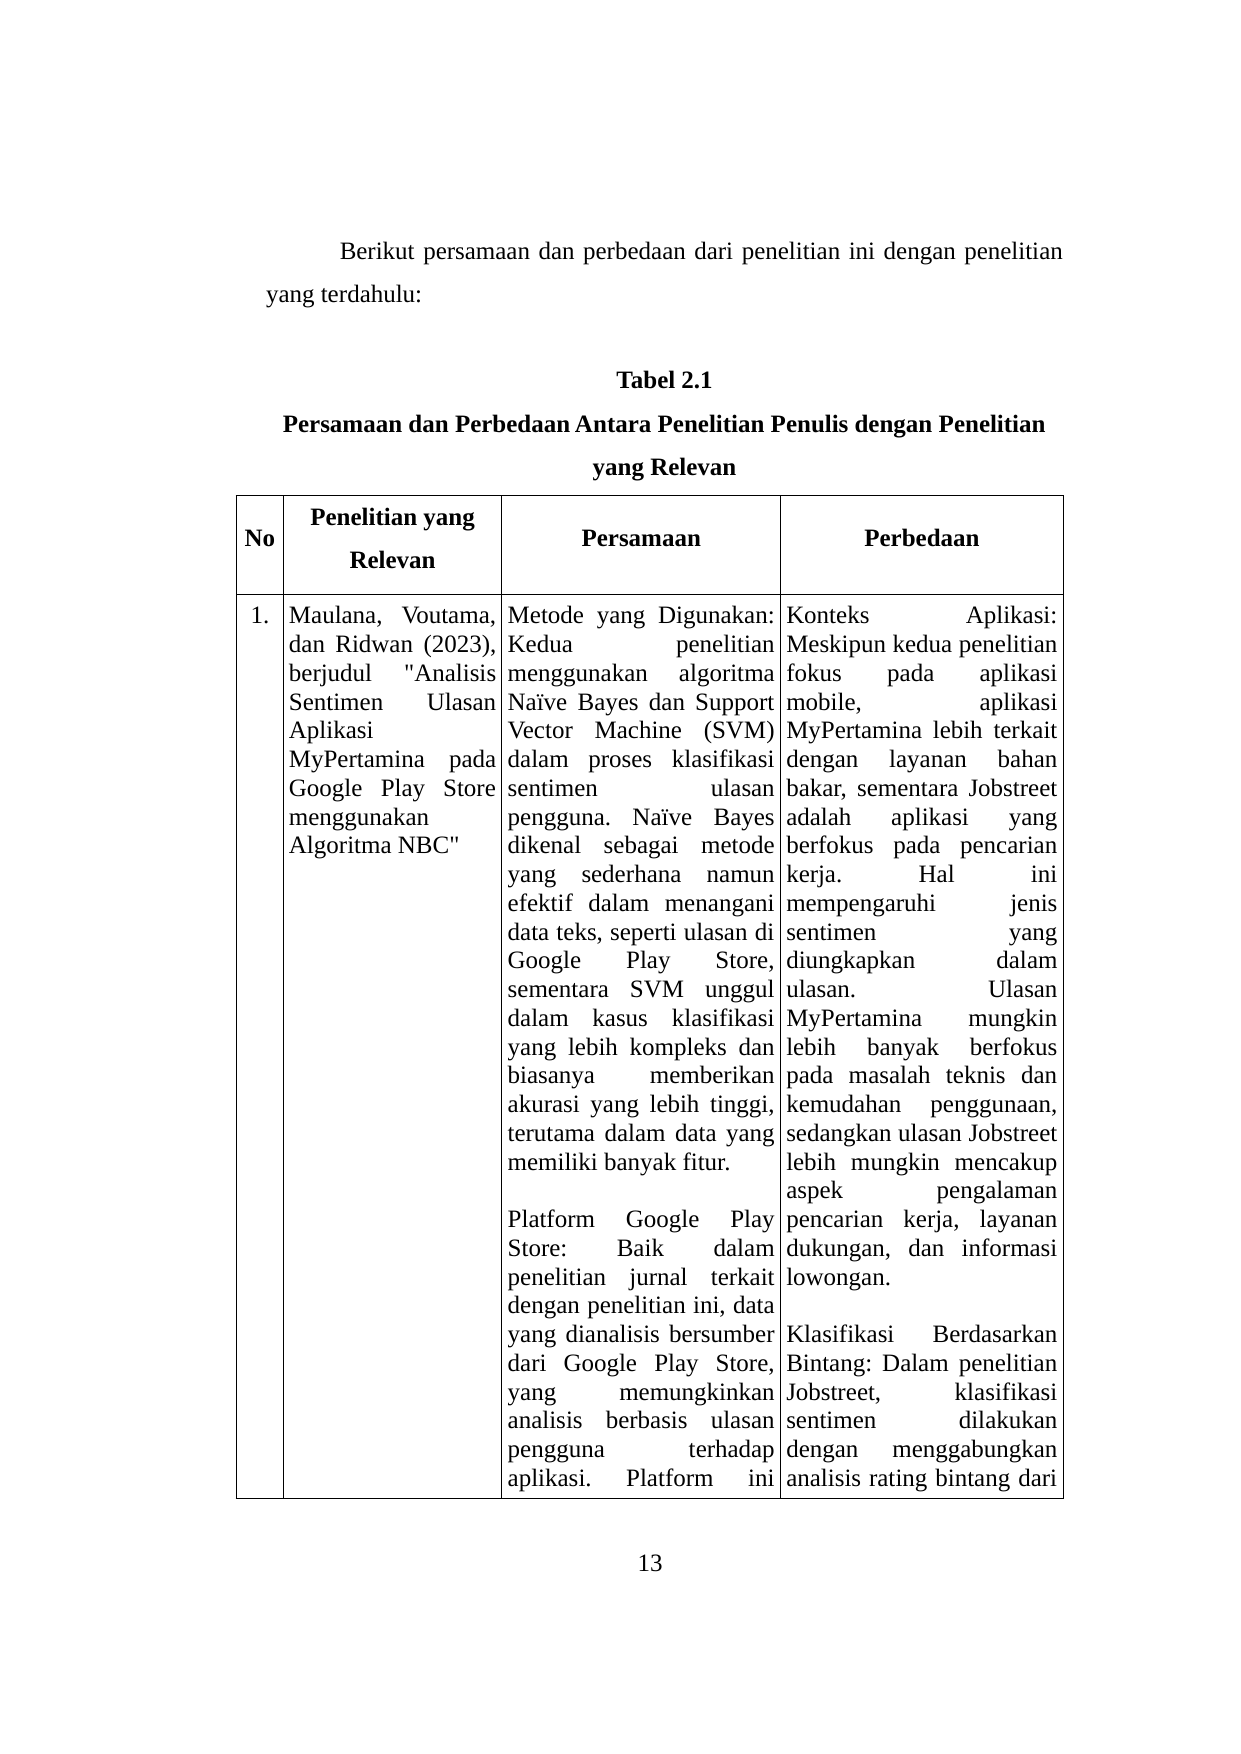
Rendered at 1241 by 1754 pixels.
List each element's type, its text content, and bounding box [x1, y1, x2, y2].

text Tabel 2.1 [266, 366, 1063, 394]
text Berikut persamaan dan perbedaan dari penelitian ini dengan penelitian yang terdahulu: [266, 236, 1063, 308]
table_cell 1. [237, 595, 283, 1497]
table_header Penelitian yang Relevan [284, 496, 501, 594]
table_header Perbedaan [781, 496, 1063, 594]
table_cell Metode yang Digunakan: Kedua penelitian menggunakan algoritma Naïve Bayes dan Support Vector Machine (SVM) dalam proses klasifikasi sentimen ulasan pengguna. Naïve Bayes dikenal sebagai metode yang sederhana namun efektif dalam menangani data teks, seperti ulasan di Google Play Store, sementara SVM unggul dalam kasus klasifikasi yang lebih kompleks dan biasanya memberikan akurasi yang lebih tinggi, terutama dalam data yang memiliki banyak fitur. Platform Google Play Store: Baik dalam penelitian jurnal terkait dengan penelitian ini, data yang dianalisis bersumber dari Google Play Store, yang memungkinkan analisis berbasis ulasan pengguna terhadap aplikasi. Platform ini [502, 595, 780, 1497]
table_header No [237, 496, 283, 594]
text Persamaan dan Perbedaan Antara Penelitian Penulis dengan Penelitian yang Relevan [266, 409, 1063, 481]
table_cell Maulana, Voutama, dan Ridwan (2023), berjudul "Analisis Sentimen Ulasan Aplikasi MyPertamina pada Google Play Store menggunakan Algoritma NBC" [284, 595, 501, 1497]
table_cell Konteks Aplikasi: Meskipun kedua penelitian fokus pada aplikasi mobile, aplikasi MyPertamina lebih terkait dengan layanan bahan bakar, sementara Jobstreet adalah aplikasi yang berfokus pada pencarian kerja. Hal ini mempengaruhi jenis sentimen yang diungkapkan dalam ulasan. Ulasan MyPertamina mungkin lebih banyak berfokus pada masalah teknis dan kemudahan penggunaan, sedangkan ulasan Jobstreet lebih mungkin mencakup aspek pengalaman pencarian kerja, layanan dukungan, dan informasi lowongan. Klasifikasi Berdasarkan Bintang: Dalam penelitian Jobstreet, klasifikasi sentimen dilakukan dengan menggabungkan analisis rating bintang dari [781, 595, 1063, 1497]
table_header Persamaan [502, 496, 780, 594]
